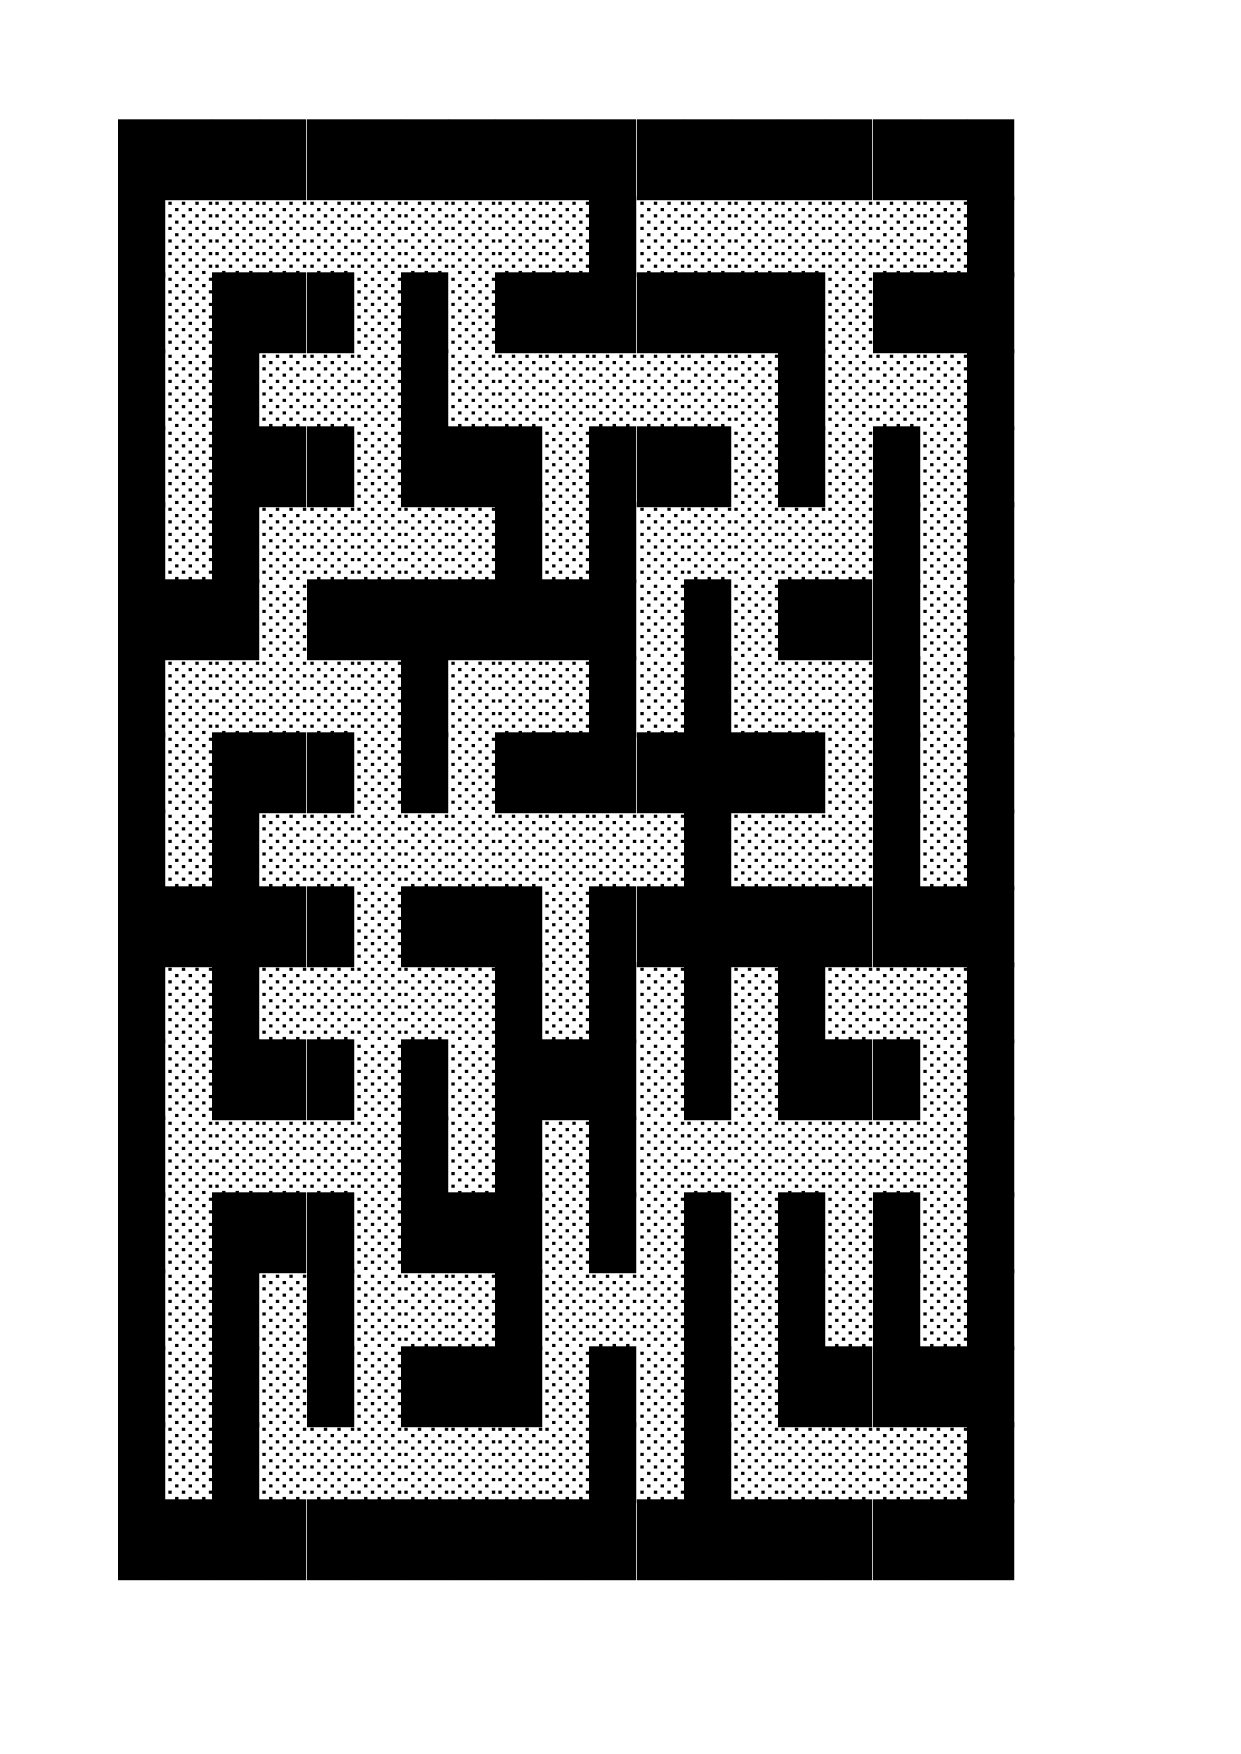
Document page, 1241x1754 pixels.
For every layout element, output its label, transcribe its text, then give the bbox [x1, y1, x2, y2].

text █░███░███░███░█░█░█ [725, 425, 778, 501]
text ███░███████░█░███░█ [1014, 578, 1122, 655]
text █░███░█░███░█░███░█ [914, 1038, 967, 1115]
text █░███░█░███████░███ [819, 271, 883, 348]
text ███████████████████ [1014, 1498, 1122, 1575]
text █░█░░░░░█░█░█░█░░░█ [825, 961, 967, 1038]
text █░███░███░███░█░█░█ [825, 425, 883, 501]
text █░███░███░███░█░█░█ [165, 425, 212, 501]
text █░█░█░░░█░░░█░█░█░█ [1014, 1268, 1122, 1345]
text █░░░░░█░░░█░█░░░█░█ [920, 655, 967, 731]
text █░█░█░███░█░█░█████ [630, 1345, 684, 1421]
text █░███░█░███████░█░█ [819, 731, 873, 808]
text █░███░█░███████░███ [348, 271, 411, 348]
text █░███░█░███████░█░█ [1014, 731, 1122, 808]
text █░███░█░███░█░███░█ [442, 1038, 495, 1115]
text ███░███████░█░███░█ [636, 578, 694, 655]
text █░███░███░█░█░█░█░█ [636, 1191, 694, 1268]
text █░█░░░░░░░█░█░░░░░█ [165, 1421, 212, 1498]
text █░█░█░░░█░░░█░█░█░█ [825, 1268, 873, 1345]
text ███░███████░█░███░█ [920, 578, 967, 655]
text █░█░░░░░░░█░█░░░░░█ [1014, 1421, 1122, 1498]
text █░███░█░███░█░███░█ [348, 1038, 411, 1115]
text █░███░█░███████░███ [165, 271, 222, 348]
text █░░░░░█░█░█░░░░░░░█ [448, 1115, 495, 1191]
text █░███░█░███████░█░█ [448, 731, 505, 808]
text █░░░░░█░░░█░█░░░█░█ [1014, 655, 1122, 731]
text █░███░███░█░█░█░█░█ [165, 1191, 222, 1268]
text █░█░░░░░░░█░█░░░░░█ [731, 1421, 967, 1498]
text █░░░░░█░░░█░█░░░█░█ [448, 660, 589, 731]
text █░█░░░░░█░█░░░░░█░█ [1014, 501, 1122, 578]
text █░███░███░█░█░█░█░█ [348, 1191, 401, 1268]
text █░███░███░█░█░█░█░█ [725, 1191, 788, 1268]
text █░█░░░░░░░░░█░░░█░█ [165, 808, 212, 885]
text █░█░█░░░█░░░█░█░█░█ [259, 1268, 307, 1345]
text █░█░█░░░█░░░█░█░█░█ [354, 1268, 495, 1345]
text █░███░█░███████░███ [1014, 271, 1122, 348]
text ███░███████░█░███░█ [725, 578, 788, 655]
text █░█░░░░░█░█░░░░░█░█ [259, 501, 495, 578]
text █░░░░░░░░░█░░░░░░░█ [1014, 195, 1122, 271]
text █░█░░░░░█░█░█░█░░░█ [636, 961, 684, 1038]
text █░░░░░█░█░█░░░░░░░█ [542, 1120, 589, 1191]
text █░█░░░░░█░█░█░█░░░█ [165, 967, 212, 1038]
text █░███░███░█░█░█░█░█ [819, 1191, 883, 1268]
text █░░░░░█░█░█░░░░░░░█ [165, 1115, 401, 1191]
text █░█░█░███░█░█░█████ [259, 1345, 307, 1421]
text █░█░░░░░░░░░█░░░█░█ [259, 808, 684, 885]
text █░█░░░░░░░█░█░░░░░█ [259, 1421, 589, 1498]
text █████░███░█████████ [1014, 885, 1122, 961]
text █░░░░░█░░░█░█░░░█░█ [165, 655, 401, 731]
text █░█░░░█░░░░░░░█░░░█ [448, 348, 778, 425]
text █░░░░░█░█░█░░░░░░░█ [1014, 1115, 1122, 1191]
text █░███░█░███░█░███░█ [636, 1038, 684, 1115]
text █░███░█░███████░█░█ [920, 731, 967, 808]
text █░█░░░░░░░░░█░░░█░█ [731, 808, 873, 885]
text █░█░░░░░░░█░█░░░░░█ [636, 1421, 684, 1498]
text █░█░░░░░█░█░░░░░█░█ [542, 501, 589, 578]
text █░█░░░█░░░░░░░█░░░█ [1014, 348, 1122, 425]
text █░█░█░███░█░█░█████ [731, 1345, 778, 1421]
text ███████████████████ [118, 118, 1122, 195]
text █░███░███░███░█░█░█ [1014, 425, 1122, 501]
text █░███░███░███░█░█░█ [348, 425, 401, 501]
text █░███░█░███░█░███░█ [731, 1038, 778, 1115]
text ███░███████░█░███░█ [259, 578, 317, 655]
text █░███░███░█░█░█░█░█ [914, 1191, 967, 1268]
text █░█░█░░░█░░░█░█░█░█ [165, 1268, 212, 1345]
text █████░███░█████████ [536, 885, 599, 961]
text █░█░█░░░█░░░█░█░█░█ [731, 1268, 778, 1345]
text █░█░░░█░░░░░░░█░░░█ [259, 348, 401, 425]
text █░█░░░░░░░░░█░░░█░█ [920, 808, 967, 885]
text █░█░░░░░█░█░░░░░█░█ [165, 501, 212, 578]
text █░█░░░█░░░░░░░█░░░█ [825, 348, 967, 425]
text █░███░█░███████░█░█ [165, 731, 222, 808]
text █░███░█░███░█░███░█ [165, 1038, 212, 1115]
text █░███░███░███░█░█░█ [914, 425, 967, 501]
text █░███░█░███████░███ [442, 271, 505, 348]
text █░███░█░███████░█░█ [348, 731, 401, 808]
text █░███░███░█░█░█░█░█ [542, 1191, 589, 1268]
text █░░░░░█░░░█░█░░░█░█ [731, 655, 873, 731]
text █░░░░░░░░░█░░░░░░░█ [165, 195, 589, 271]
text █░█░█░███░█░█░█████ [542, 1345, 599, 1421]
text █░███░███░█░█░█░█░█ [1014, 1191, 1122, 1268]
text █░█░█░███░█░█░█████ [1014, 1345, 1122, 1421]
text █░█░░░░░░░░░█░░░█░█ [1014, 808, 1122, 885]
text █░█░░░░░█░█░░░░░█░█ [920, 501, 967, 578]
text █░█░░░░░█░█░█░█░░░█ [1014, 961, 1122, 1038]
text █░███░█░███░█░███░█ [1014, 1038, 1122, 1115]
text █░█░█░░░█░░░█░█░█░█ [542, 1268, 684, 1345]
text █░█░█░░░█░░░█░█░█░█ [920, 1268, 967, 1345]
text █░███░███░███░█░█░█ [536, 425, 599, 501]
text █░█░░░░░█░█░░░░░█░█ [636, 501, 873, 578]
text █░█░█░███░█░█░█████ [165, 1345, 212, 1421]
text █░░░░░█░░░█░█░░░█░█ [636, 655, 684, 731]
text █████░███░█████████ [348, 885, 411, 961]
text █░░░░░░░░░█░░░░░░░█ [636, 195, 967, 271]
text █░█░░░░░█░█░█░█░░░█ [259, 961, 495, 1038]
text █░█░░░█░░░░░░░█░░░█ [165, 348, 212, 425]
text █░░░░░█░█░█░░░░░░░█ [636, 1115, 967, 1191]
text █░█░░░░░█░█░█░█░░░█ [731, 967, 778, 1038]
text █░█░░░░░█░█░█░█░░░█ [542, 961, 589, 1038]
text █░█░█░███░█░█░█████ [354, 1345, 411, 1421]
